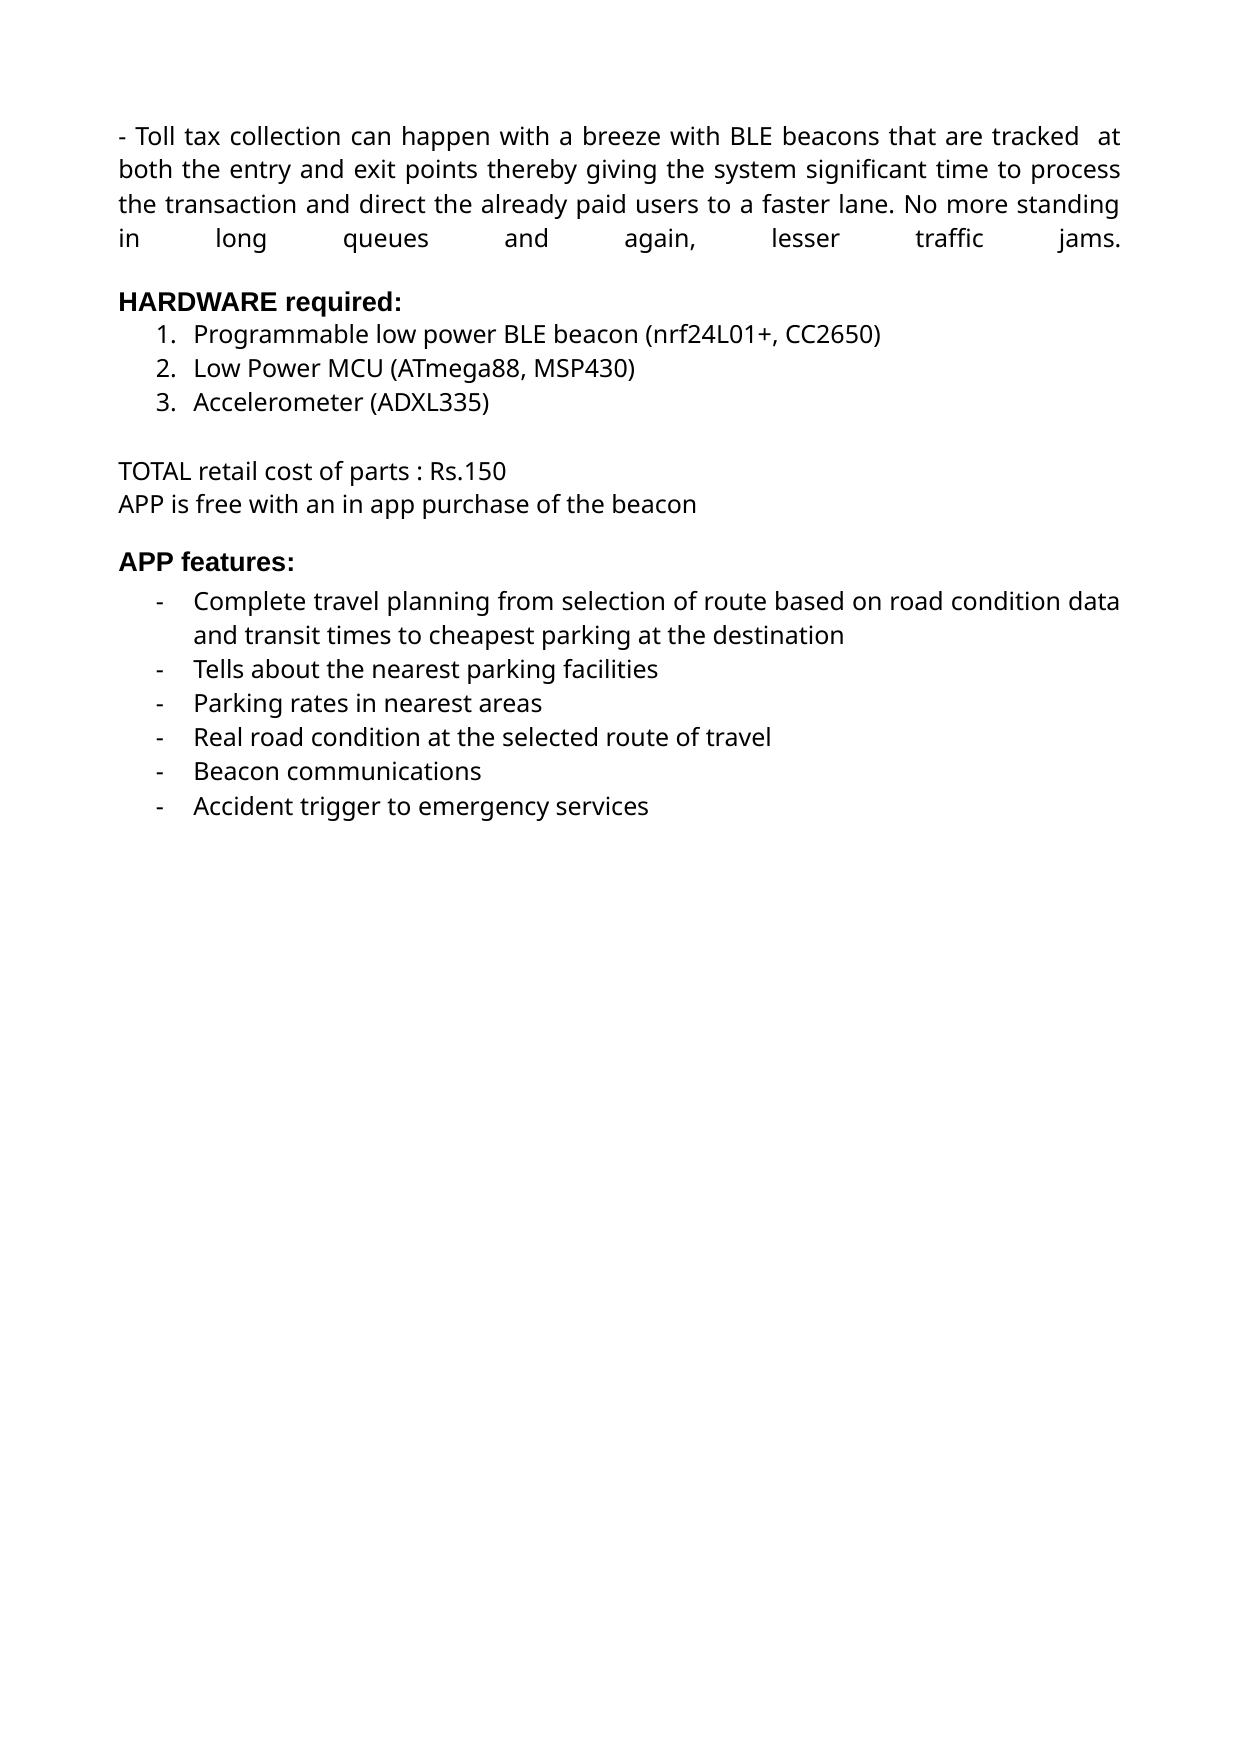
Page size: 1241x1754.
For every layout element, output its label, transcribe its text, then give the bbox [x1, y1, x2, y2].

list Tells about the nearest parking facilities [156, 652, 1122, 686]
list Beacon communications [156, 754, 1122, 788]
subtitle APP features: [118, 546, 1122, 577]
text APP is free with an in app purchase of the beacon [118, 487, 1122, 521]
text TOTAL retail cost of parts : Rs.150 [118, 453, 1122, 487]
list Programmable low power BLE beacon (nrf24L01+, CC2650) [156, 317, 1122, 351]
text - Toll tax collection can happen with a breeze with BLE beacons that are tracked at both the entry and exit points thereby giving the system significant time to process the transaction and direct the already paid users to a faster lane. No more standing in long queues and again, lesser traffic jams. HARDWARE required: [118, 118, 1122, 317]
list Complete travel planning from selection of route based on road condition data and transit times to cheapest parking at the destination [156, 584, 1122, 652]
list Low Power MCU (ATmega88, MSP430) [156, 351, 1122, 385]
list Accelerometer (ADXL335) [156, 385, 1122, 419]
list Real road condition at the selected route of travel [156, 720, 1122, 754]
list Accident trigger to emergency services [156, 788, 1122, 822]
list Parking rates in nearest areas [156, 686, 1122, 720]
